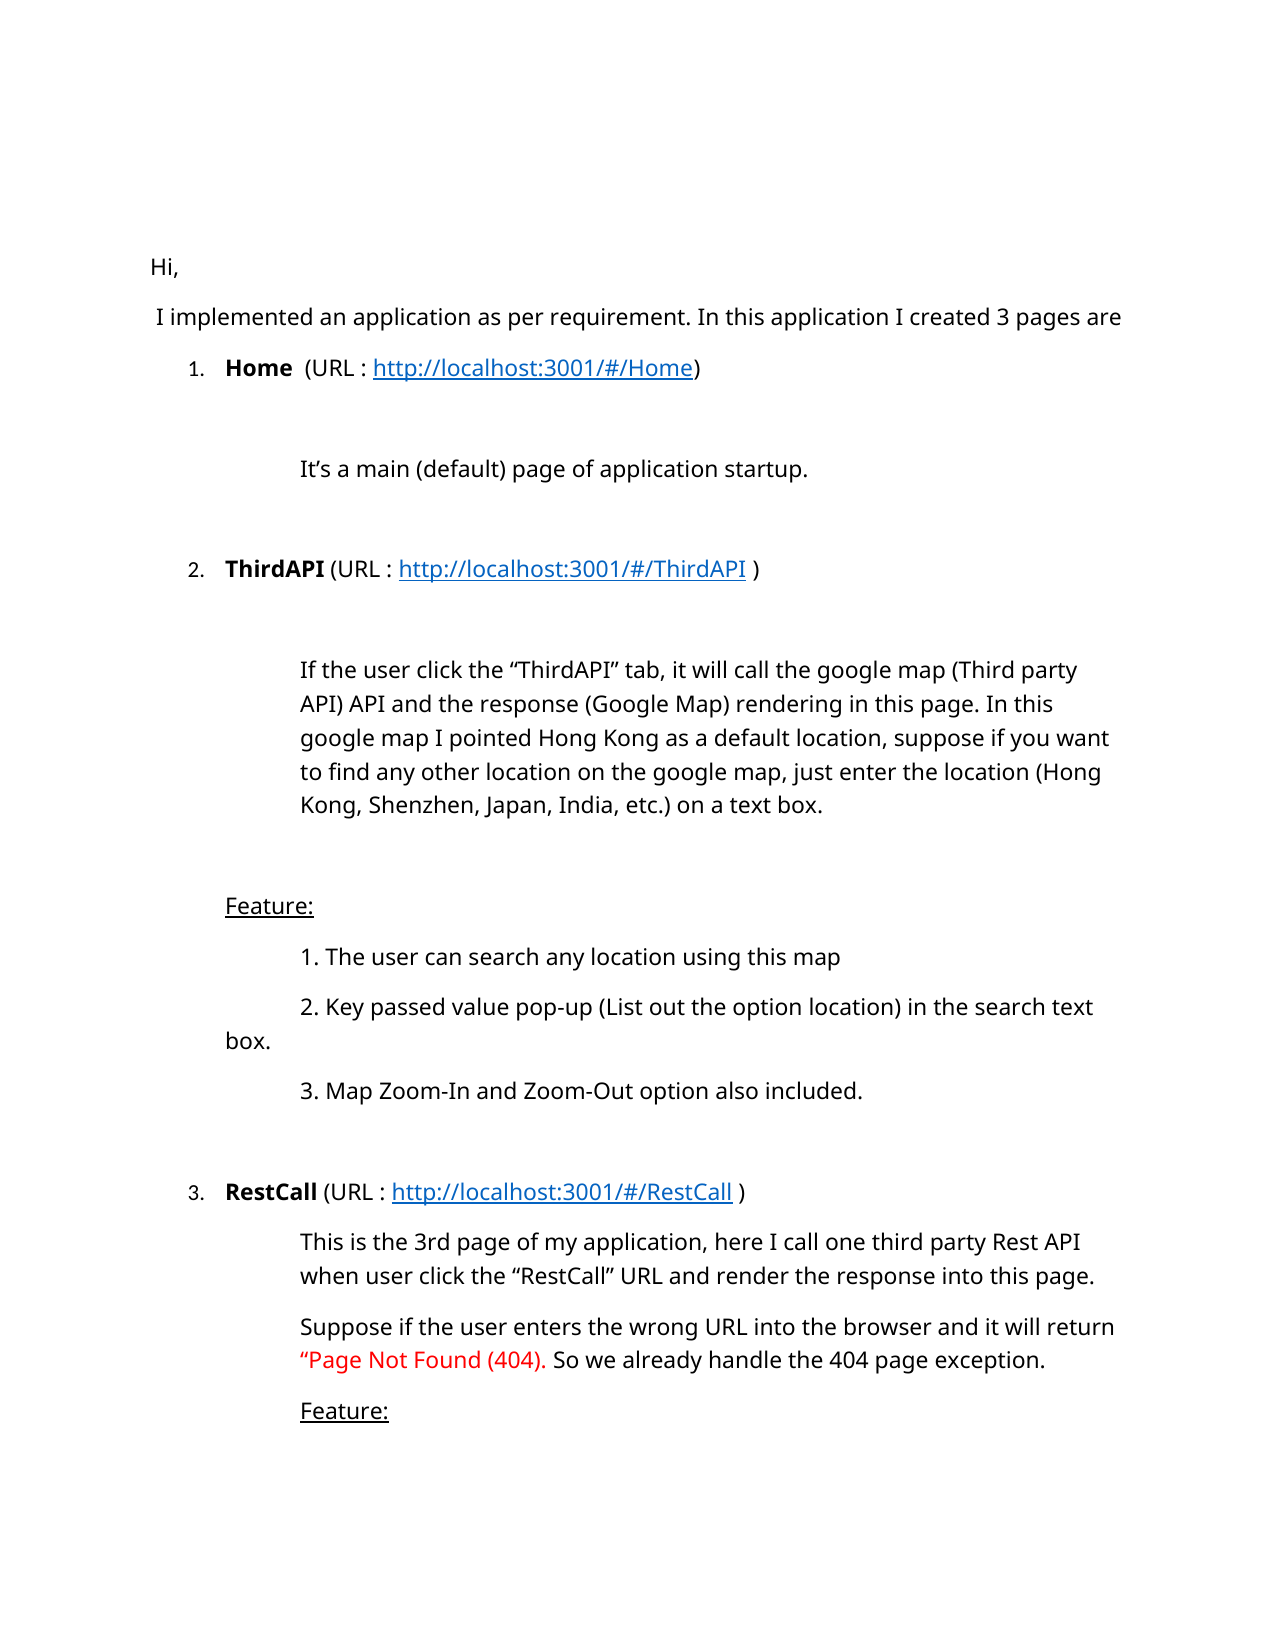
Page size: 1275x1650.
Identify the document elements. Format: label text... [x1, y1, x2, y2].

text 1. The user can search any location using this map [225, 940, 1125, 972]
text 3. Map Zoom-In and Zoom-Out option also included. [225, 1075, 1125, 1106]
text Feature: [300, 1394, 1125, 1426]
list ThirdAPI (URL : http://localhost:3001/#/ThirdAPI ) [187, 553, 1125, 584]
text Feature: [150, 890, 1125, 921]
list RestCall (URL : http://localhost:3001/#/RestCall ) [187, 1176, 1125, 1207]
text I implemented an application as per requirement. In this application I created 3 pages are [150, 301, 1125, 332]
text Hi, [150, 251, 1125, 282]
list It’s a main (default) page of application startup. [300, 452, 1125, 484]
list If the user click the “ThirdAPI” tab, it will call the google map (Third party API) API and the response (Google Map) rendering in this page. In this google map I pointed Hong Kong as a default location, suppose if you want to find any other location on the google map, just enter the location (Hong Kong, Shenzhen, Japan, India, etc.) on a text box. [300, 654, 1125, 820]
text Suppose if the user enters the wrong URL into the browser and it will return “Page Not Found (404). So we already handle the 404 page exception. [300, 1310, 1125, 1375]
text This is the 3rd page of my application, here I call one third party Rest API when user click the “RestCall” URL and render the response into this page. [300, 1226, 1125, 1291]
list Home (URL : http://localhost:3001/#/Home) [187, 352, 1125, 383]
text 2. Key passed value pop-up (List out the option location) in the search text box. [225, 991, 1125, 1056]
